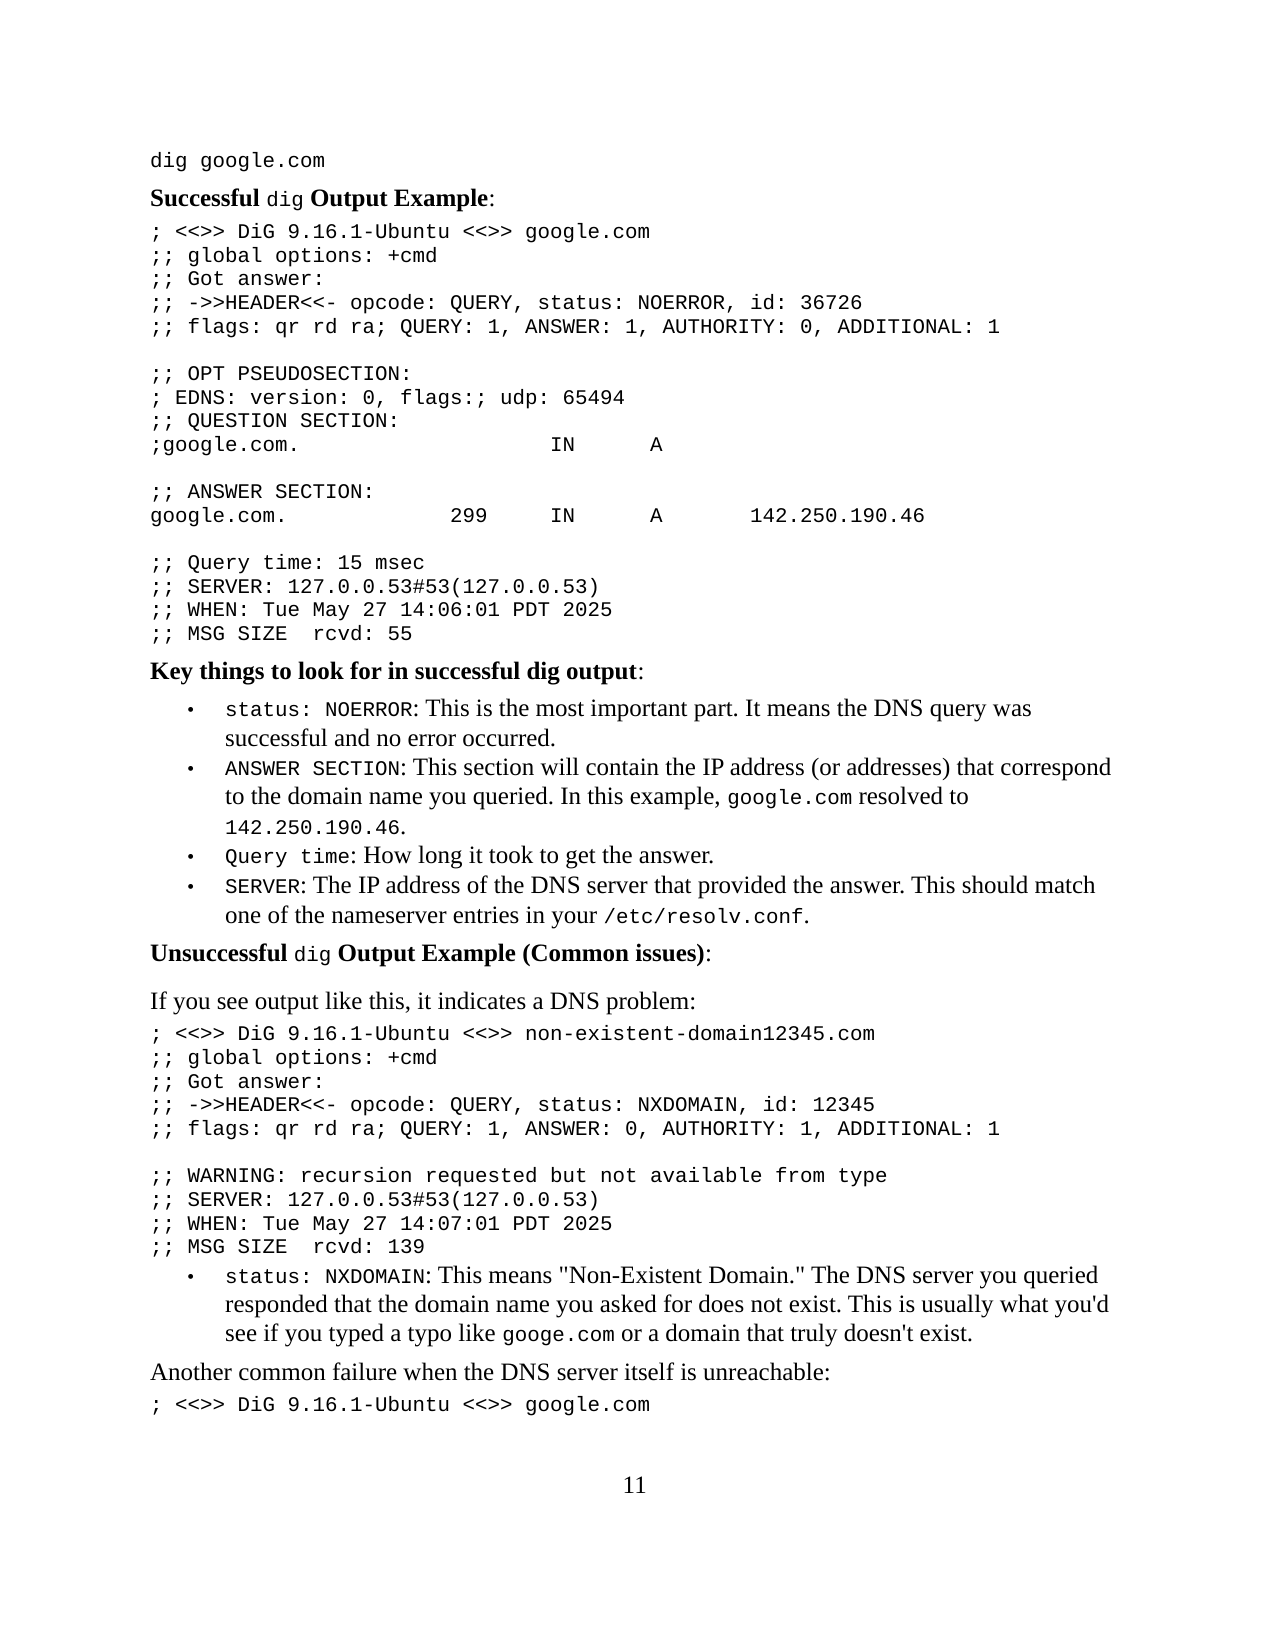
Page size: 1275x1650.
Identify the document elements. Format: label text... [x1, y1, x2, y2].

text If you see output like this, it indicates a DNS problem: [150, 986, 1125, 1014]
text ;; Got answer: [150, 268, 1125, 292]
text Unsuccessful dig Output Example (Common issues): [150, 938, 1125, 968]
text ;; global options: +cmd [150, 1047, 1125, 1071]
text ;; SERVER: 127.0.0.53#53(127.0.0.53) [150, 1189, 1125, 1213]
text ;; ->>HEADER<<- opcode: QUERY, status: NOERROR, id: 36726 [150, 292, 1125, 316]
text ;google.com. IN A [150, 434, 1125, 458]
text Another common failure when the DNS server itself is unreachable: [150, 1357, 1125, 1386]
text ;; Query time: 15 msec [150, 552, 1125, 576]
text ;; WHEN: Tue May 27 14:06:01 PDT 2025 [150, 599, 1125, 623]
text ;; SERVER: 127.0.0.53#53(127.0.0.53) [150, 576, 1125, 599]
list SERVER: The IP address of the DNS server that provided the answer. This should match one of the nameserver entries in your /etc/resolv.conf. [187, 870, 1125, 929]
text ; EDNS: version: 0, flags:; udp: 65494 [150, 387, 1125, 410]
text Successful dig Output Example: [150, 183, 1125, 212]
text ;; WHEN: Tue May 27 14:07:01 PDT 2025 [150, 1213, 1125, 1236]
text ; <<>> DiG 9.16.1-Ubuntu <<>> google.com [150, 1394, 1125, 1418]
list ANSWER SECTION: This section will contain the IP address (or addresses) that correspond to the domain name you queried. In this example, google.com resolved to 142.250.190.46. [187, 752, 1125, 841]
text ; <<>> DiG 9.16.1-Ubuntu <<>> google.com [150, 221, 1125, 245]
text ;; Got answer: [150, 1071, 1125, 1094]
text ;; ANSWER SECTION: [150, 481, 1125, 505]
text ;; global options: +cmd [150, 245, 1125, 268]
text ;; flags: qr rd ra; QUERY: 1, ANSWER: 1, AUTHORITY: 0, ADDITIONAL: 1 [150, 316, 1125, 339]
list Query time: How long it took to get the answer. [187, 841, 1125, 870]
text ;; ->>HEADER<<- opcode: QUERY, status: NXDOMAIN, id: 12345 [150, 1094, 1125, 1118]
text dig google.com [150, 150, 1125, 174]
text ;; flags: qr rd ra; QUERY: 1, ANSWER: 0, AUTHORITY: 1, ADDITIONAL: 1 [150, 1118, 1125, 1142]
list status: NXDOMAIN: This means "Non-Existent Domain." The DNS server you queried responded that the domain name you asked for does not exist. This is usually what you'd see if you typed a typo like googe.com or a domain that truly doesn't exist. [187, 1260, 1125, 1348]
text ;; MSG SIZE rcvd: 55 [150, 623, 1125, 647]
list status: NOERROR: This is the most important part. It means the DNS query was successful and no error occurred. [187, 693, 1125, 752]
text google.com. 299 IN A 142.250.190.46 [150, 505, 1125, 528]
text Key things to look for in successful dig output: [150, 656, 1125, 684]
text ;; OPT PSEUDOSECTION: [150, 363, 1125, 387]
text ;; QUESTION SECTION: [150, 410, 1125, 434]
text ;; MSG SIZE rcvd: 139 [150, 1236, 1125, 1260]
text ;; WARNING: recursion requested but not available from type [150, 1165, 1125, 1189]
text ; <<>> DiG 9.16.1-Ubuntu <<>> non-existent-domain12345.com [150, 1023, 1125, 1047]
